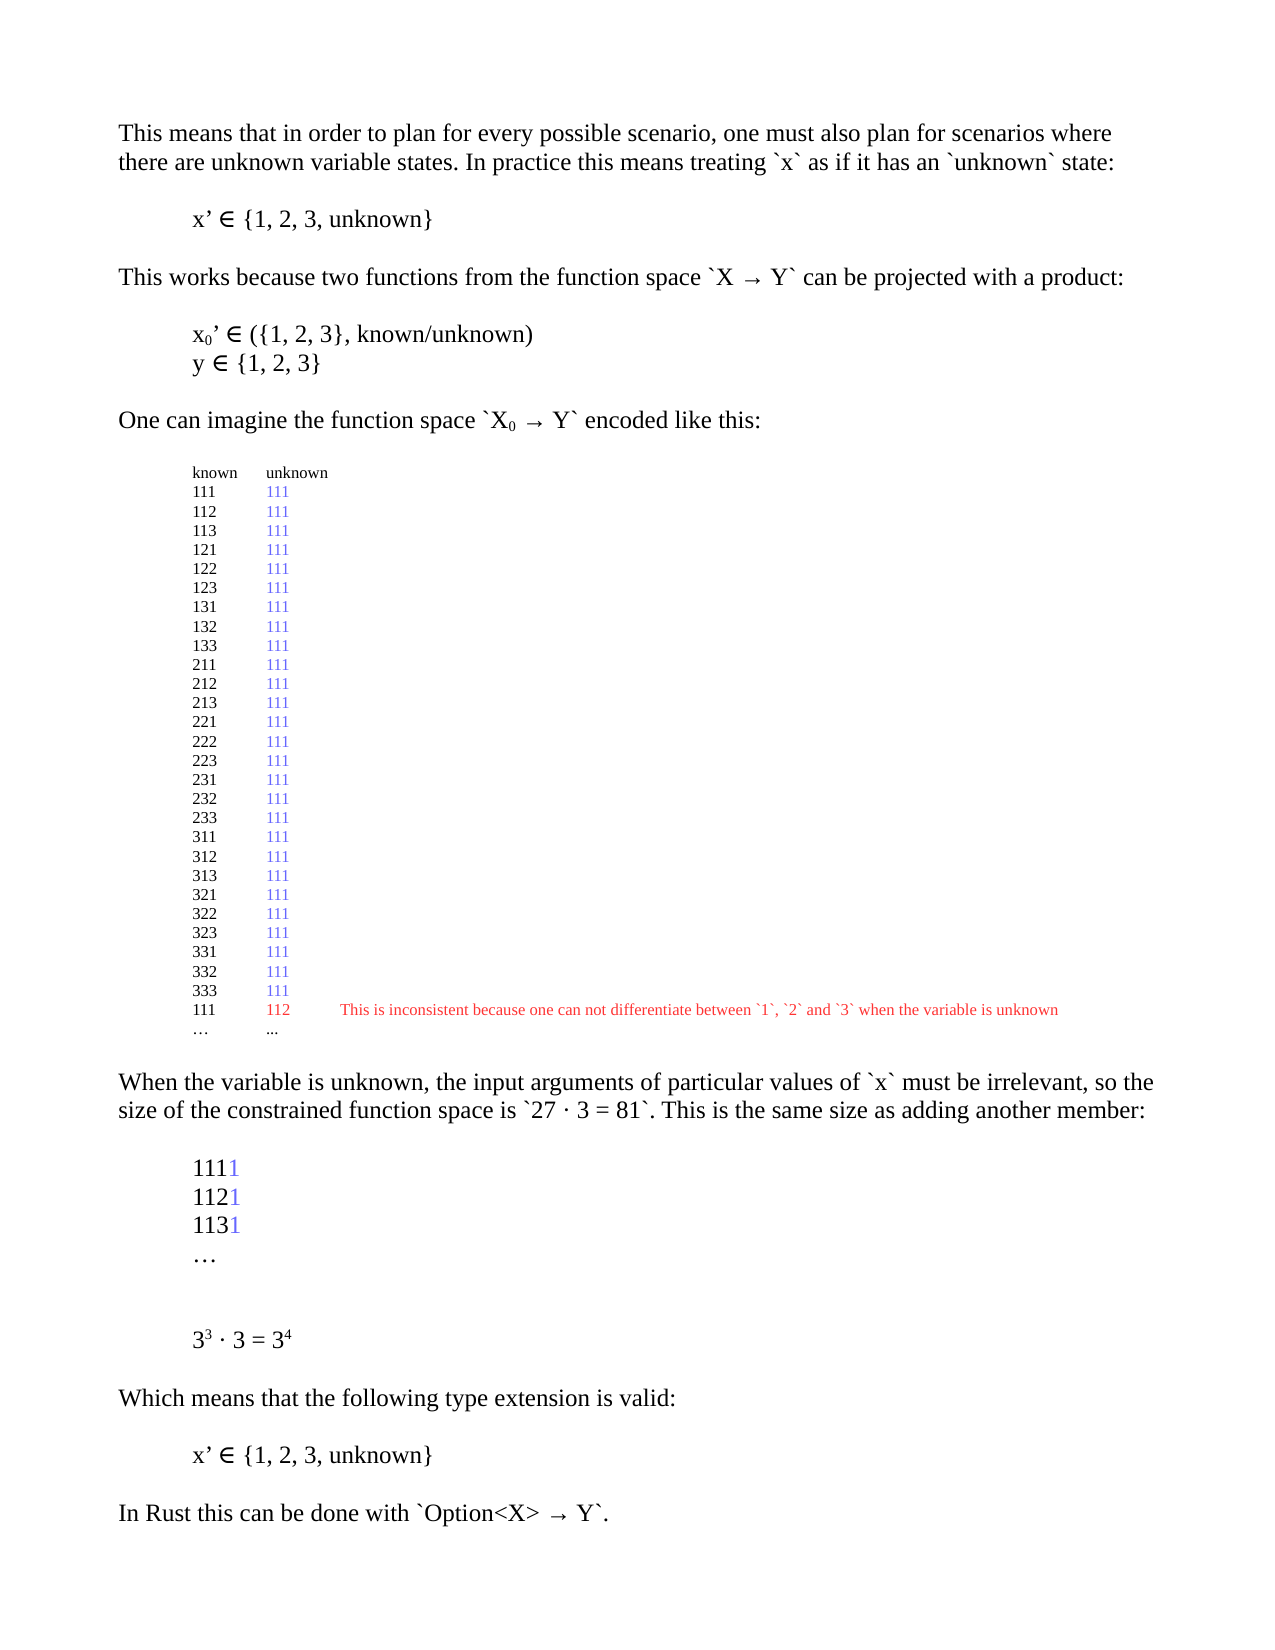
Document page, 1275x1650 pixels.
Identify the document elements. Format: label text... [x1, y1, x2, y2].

text 1111 [118, 1153, 1157, 1182]
text This works because two functions from the function space `X → Y` can be projected with a product: [118, 262, 1157, 291]
text known unknown [118, 463, 1157, 482]
text x’ ∈ {1, 2, 3, unknown} [118, 204, 1157, 233]
text Which means that the following type extension is valid: [118, 1383, 1157, 1412]
text 1131 [118, 1211, 1157, 1239]
text 112 111 [118, 501, 1157, 521]
text 232 111 [118, 789, 1157, 808]
text 321 111 [118, 885, 1157, 904]
text y ∈ {1, 2, 3} [118, 348, 1157, 377]
text 311 111 [118, 827, 1157, 846]
text 122 111 [118, 559, 1157, 578]
text 222 111 [118, 731, 1157, 751]
text 313 111 [118, 866, 1157, 885]
text 121 111 [118, 540, 1157, 559]
text 221 111 [118, 712, 1157, 731]
text 212 111 [118, 674, 1157, 693]
text 312 111 [118, 846, 1157, 866]
text When the variable is unknown, the input arguments of particular values of `x` must be irrelevant, so the size of the constrained function space is `27 · 3 = 81`. This is the same size as adding another member: [118, 1067, 1157, 1124]
text 213 111 [118, 693, 1157, 712]
text 223 111 [118, 751, 1157, 770]
text 322 111 [118, 904, 1157, 923]
text This means that in order to plan for every possible scenario, one must also plan for scenarios where there are unknown variable states. In practice this means treating `x` as if it has an `unknown` state: [118, 118, 1157, 176]
text 211 111 [118, 655, 1157, 674]
text 231 111 [118, 770, 1157, 789]
text 233 111 [118, 808, 1157, 827]
text 123 111 [118, 578, 1157, 597]
text 131 111 [118, 597, 1157, 616]
text 333 111 [118, 981, 1157, 1000]
text One can imagine the function space `X0 → Y` encoded like this: [118, 406, 1157, 434]
text x’ ∈ {1, 2, 3, unknown} [118, 1441, 1157, 1469]
text 33 · 3 = 34 [118, 1326, 1157, 1354]
text 111 112 This is inconsistent because one can not differentiate between `1`, `2` and `3` when the variable is unknown [118, 1000, 1157, 1019]
text 111 111 [118, 482, 1157, 501]
text 332 111 [118, 961, 1157, 981]
text … ... [118, 1019, 1157, 1038]
text 1121 [118, 1182, 1157, 1211]
text 113 111 [118, 521, 1157, 540]
text x0’ ∈ ({1, 2, 3}, known/unknown) [118, 319, 1157, 348]
text 132 111 [118, 616, 1157, 636]
text … [118, 1239, 1157, 1268]
text 323 111 [118, 923, 1157, 942]
text 133 111 [118, 636, 1157, 655]
text In Rust this can be done with `Option<X> → Y`. [118, 1498, 1157, 1527]
text 331 111 [118, 942, 1157, 961]
